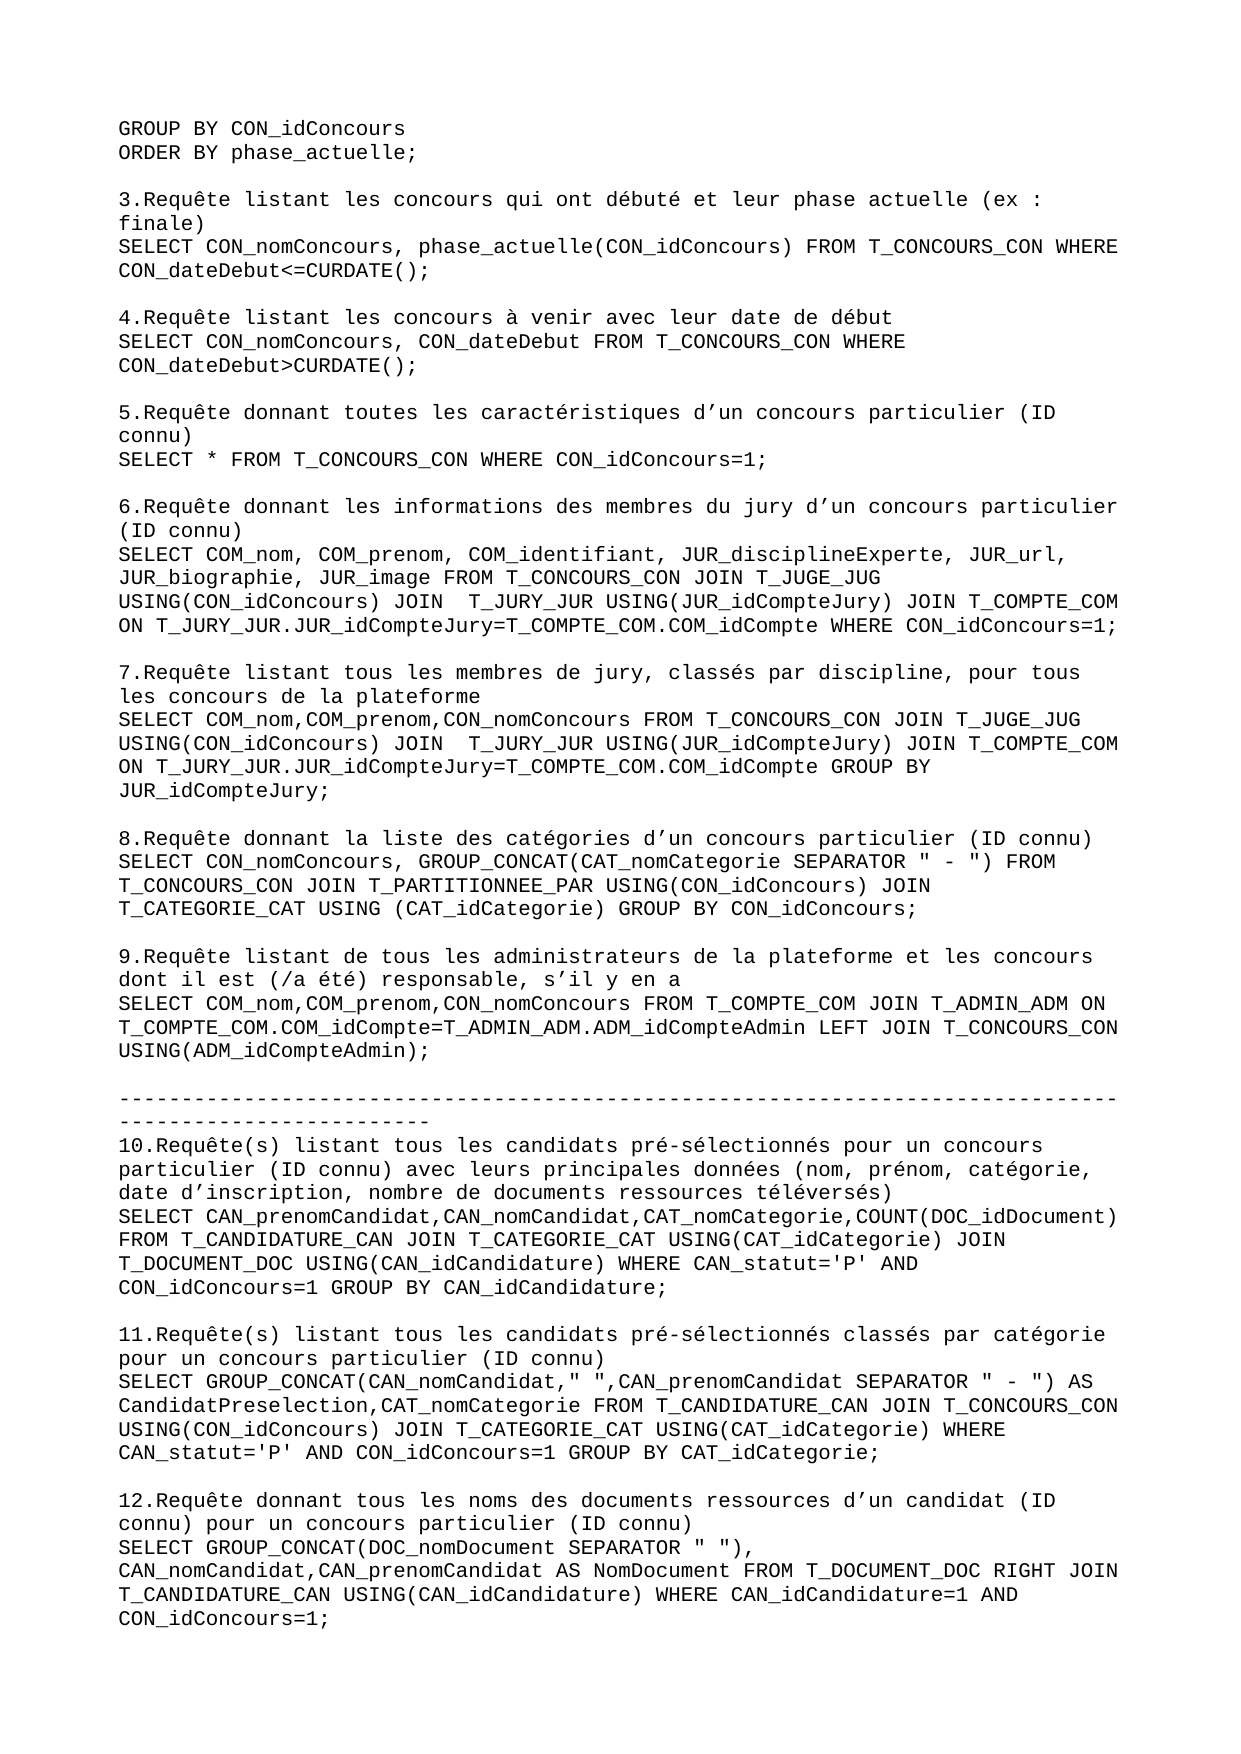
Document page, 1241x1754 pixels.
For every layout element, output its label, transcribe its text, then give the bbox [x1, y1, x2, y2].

text 8.Requête donnant la liste des catégories d’un concours particulier (ID connu) [118, 827, 1122, 851]
text SELECT COM_nom, COM_prenom, COM_identifiant, JUR_disciplineExperte, JUR_url, JUR_biographie, JUR_image FROM T_CONCOURS_CON JOIN T_JUGE_JUG USING(CON_idConcours) JOIN T_JURY_JUR USING(JUR_idCompteJury) JOIN T_COMPTE_COM ON T_JURY_JUR.JUR_idCompteJury=T_COMPTE_COM.COM_idCompte WHERE CON_idConcours=1; [118, 544, 1122, 638]
text ORDER BY phase_actuelle; [118, 142, 1122, 165]
text SELECT CON_nomConcours, phase_actuelle(CON_idConcours) FROM T_CONCOURS_CON WHERE CON_dateDebut<=CURDATE(); [118, 236, 1122, 284]
text 5.Requête donnant toutes les caractéristiques d’un concours particulier (ID connu) [118, 402, 1122, 449]
text SELECT GROUP_CONCAT(CAN_nomCandidat," ",CAN_prenomCandidat SEPARATOR " - ") AS CandidatPreselection,CAT_nomCategorie FROM T_CANDIDATURE_CAN JOIN T_CONCOURS_CON USING(CON_idConcours) JOIN T_CATEGORIE_CAT USING(CAT_idCategorie) WHERE CAN_statut='P' AND CON_idConcours=1 GROUP BY CAT_idCategorie; [118, 1371, 1122, 1466]
text 4.Requête listant les concours à venir avec leur date de début [118, 307, 1122, 331]
text SELECT CON_nomConcours, CON_dateDebut FROM T_CONCOURS_CON WHERE CON_dateDebut>CURDATE(); [118, 331, 1122, 378]
text 9.Requête listant de tous les administrateurs de la plateforme et les concours dont il est (/a été) responsable, s’il y en a [118, 946, 1122, 993]
text 7.Requête listant tous les membres de jury, classés par discipline, pour tous les concours de la plateforme [118, 662, 1122, 709]
text 12.Requête donnant tous les noms des documents ressources d’un candidat (ID connu) pour un concours particulier (ID connu) [118, 1489, 1122, 1537]
text 11.Requête(s) listant tous les candidats pré-sélectionnés classés par catégorie pour un concours particulier (ID connu) [118, 1324, 1122, 1371]
text 3.Requête listant les concours qui ont débuté et leur phase actuelle (ex : finale) [118, 189, 1122, 236]
text SELECT GROUP_CONCAT(DOC_nomDocument SEPARATOR " "), CAN_nomCandidat,CAN_prenomCandidat AS NomDocument FROM T_DOCUMENT_DOC RIGHT JOIN T_CANDIDATURE_CAN USING(CAN_idCandidature) WHERE CAN_idCandidature=1 AND CON_idConcours=1; [118, 1537, 1122, 1631]
text SELECT * FROM T_CONCOURS_CON WHERE CON_idConcours=1; [118, 449, 1122, 473]
text SELECT CON_nomConcours, GROUP_CONCAT(CAT_nomCategorie SEPARATOR " - ") FROM T_CONCOURS_CON JOIN T_PARTITIONNEE_PAR USING(CON_idConcours) JOIN T_CATEGORIE_CAT USING (CAT_idCategorie) GROUP BY CON_idConcours; [118, 851, 1122, 922]
text --------------------------------------------------------------------------------------------------------- [118, 1088, 1122, 1135]
text 6.Requête donnant les informations des membres du jury d’un concours particulier (ID connu) [118, 496, 1122, 544]
text 10.Requête(s) listant tous les candidats pré-sélectionnés pour un concours particulier (ID connu) avec leurs principales données (nom, prénom, catégorie, date d’inscription, nombre de documents ressources téléversés) [118, 1135, 1122, 1206]
text GROUP BY CON_idConcours [118, 118, 1122, 142]
text SELECT COM_nom,COM_prenom,CON_nomConcours FROM T_CONCOURS_CON JOIN T_JUGE_JUG USING(CON_idConcours) JOIN T_JURY_JUR USING(JUR_idCompteJury) JOIN T_COMPTE_COM ON T_JURY_JUR.JUR_idCompteJury=T_COMPTE_COM.COM_idCompte GROUP BY JUR_idCompteJury; [118, 709, 1122, 804]
text SELECT COM_nom,COM_prenom,CON_nomConcours FROM T_COMPTE_COM JOIN T_ADMIN_ADM ON T_COMPTE_COM.COM_idCompte=T_ADMIN_ADM.ADM_idCompteAdmin LEFT JOIN T_CONCOURS_CON USING(ADM_idCompteAdmin); [118, 993, 1122, 1064]
text SELECT CAN_prenomCandidat,CAN_nomCandidat,CAT_nomCategorie,COUNT(DOC_idDocument) FROM T_CANDIDATURE_CAN JOIN T_CATEGORIE_CAT USING(CAT_idCategorie) JOIN T_DOCUMENT_DOC USING(CAN_idCandidature) WHERE CAN_statut='P' AND CON_idConcours=1 GROUP BY CAN_idCandidature; [118, 1206, 1122, 1300]
